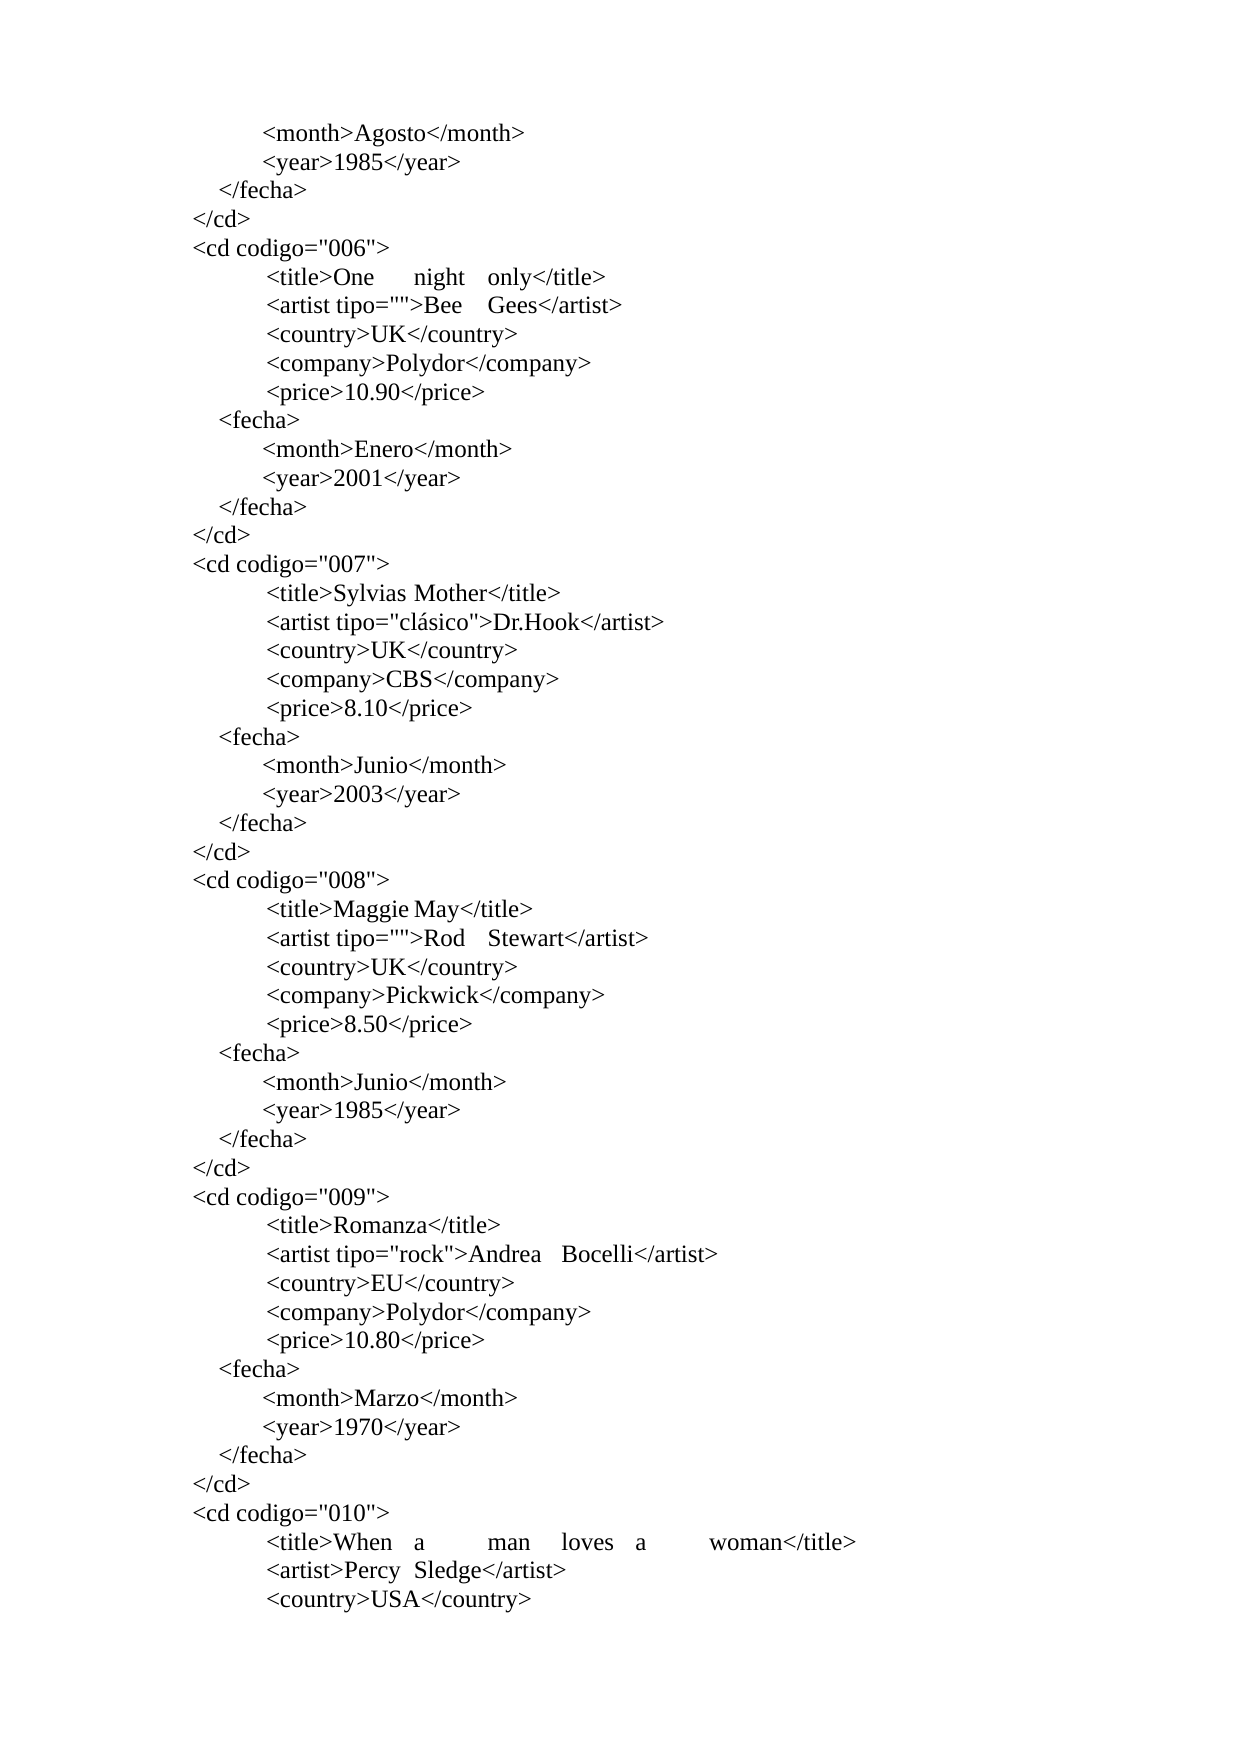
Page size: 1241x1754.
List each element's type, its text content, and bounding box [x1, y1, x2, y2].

text </cd> [118, 1153, 1122, 1182]
text </cd> [118, 1469, 1122, 1498]
text <title>One night only</title> [118, 262, 1122, 291]
text <country>EU</country> [118, 1268, 1122, 1297]
text <cd codigo="009"> [118, 1182, 1122, 1211]
text <fecha> [118, 406, 1122, 434]
text <year>1970</year> [118, 1412, 1122, 1441]
text </fecha> [118, 808, 1122, 837]
text <price>8.10</price> [118, 693, 1122, 722]
text <year>1985</year> [118, 1096, 1122, 1124]
text <month>Enero</month> [118, 434, 1122, 463]
text <company>Pickwick</company> [118, 981, 1122, 1009]
text <price>10.80</price> [118, 1326, 1122, 1354]
text <artist tipo="clásico">Dr.Hook</artist> [118, 607, 1122, 636]
text <artist>Percy Sledge</artist> [118, 1556, 1122, 1584]
text <country>UK</country> [118, 952, 1122, 981]
text </cd> [118, 837, 1122, 866]
text <title>Maggie May</title> [118, 894, 1122, 923]
text <company>Polydor</company> [118, 1297, 1122, 1326]
text </fecha> [118, 1124, 1122, 1153]
text <month>Junio</month> [118, 1067, 1122, 1096]
text <month>Marzo</month> [118, 1383, 1122, 1412]
text <cd codigo="010"> [118, 1498, 1122, 1527]
text <company>CBS</company> [118, 664, 1122, 693]
text <title>When a man loves a woman</title> [118, 1527, 1122, 1556]
text </fecha> [118, 492, 1122, 521]
text <country>UK</country> [118, 636, 1122, 664]
text <title>Sylvias Mother</title> [118, 578, 1122, 607]
text <fecha> [118, 722, 1122, 751]
text <cd codigo="008"> [118, 866, 1122, 894]
text <cd codigo="006"> [118, 233, 1122, 262]
text <price>10.90</price> [118, 377, 1122, 406]
text <artist tipo="">Bee Gees</artist> [118, 291, 1122, 319]
text <fecha> [118, 1038, 1122, 1067]
text <month>Junio</month> [118, 751, 1122, 779]
text <country>UK</country> [118, 319, 1122, 348]
text </fecha> [118, 176, 1122, 204]
text <company>Polydor</company> [118, 348, 1122, 377]
text </cd> [118, 521, 1122, 549]
text </fecha> [118, 1441, 1122, 1469]
text <artist tipo="">Rod Stewart</artist> [118, 923, 1122, 952]
text <year>2001</year> [118, 463, 1122, 492]
text <month>Agosto</month> [118, 118, 1122, 147]
text <year>1985</year> [118, 147, 1122, 176]
text <fecha> [118, 1354, 1122, 1383]
text <title>Romanza</title> [118, 1211, 1122, 1239]
text <artist tipo="rock">Andrea Bocelli</artist> [118, 1239, 1122, 1268]
text <cd codigo="007"> [118, 549, 1122, 578]
text <price>8.50</price> [118, 1009, 1122, 1038]
text </cd> [118, 204, 1122, 233]
text <year>2003</year> [118, 779, 1122, 808]
text <country>USA</country> [118, 1584, 1122, 1613]
